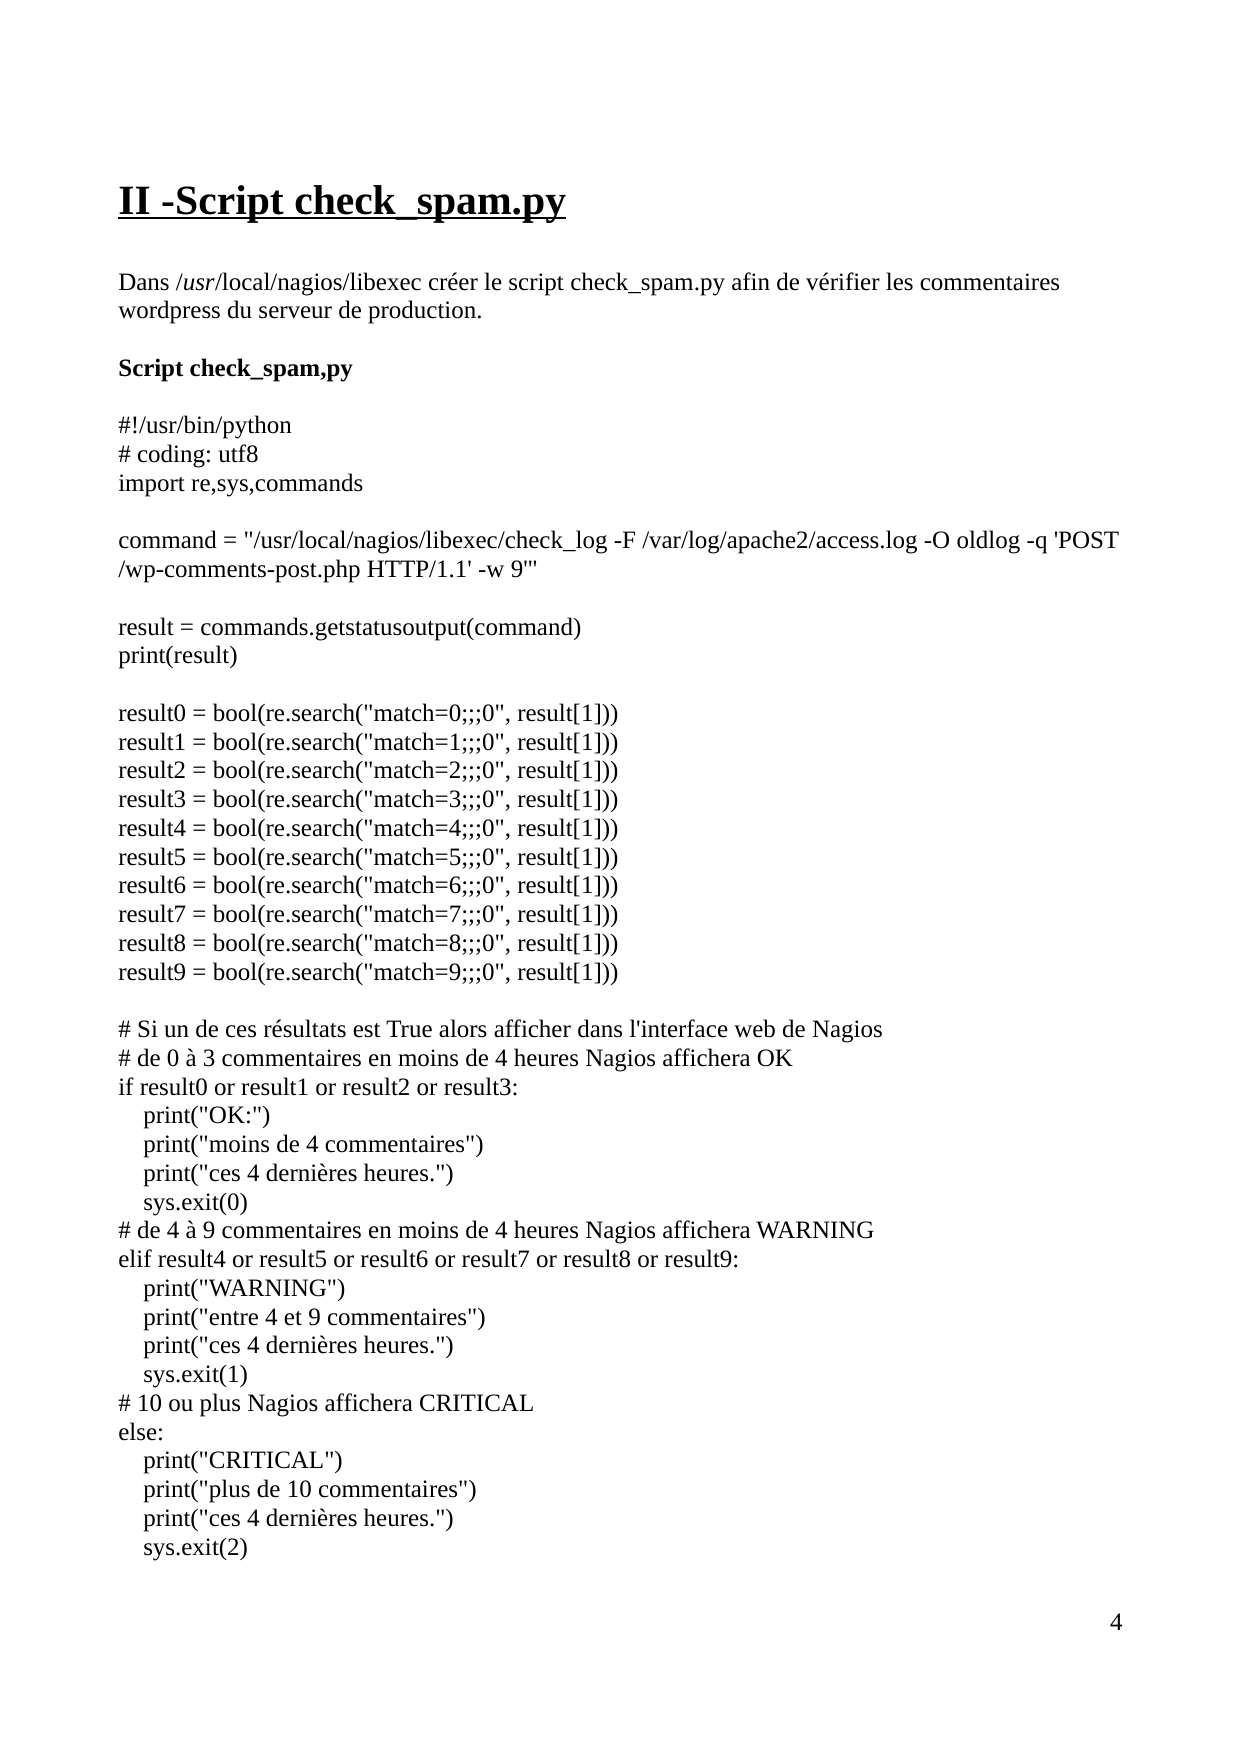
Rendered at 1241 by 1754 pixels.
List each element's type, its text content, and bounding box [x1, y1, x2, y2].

text #!/usr/bin/python # coding: utf8 import re,sys,commands [118, 411, 1122, 497]
text result = commands.getstatusoutput(command) [118, 612, 1122, 641]
text Dans /usr/local/nagios/libexec créer le script check_spam.py afin de vérifier les commentaires wordpress du serveur de production. [118, 267, 1122, 324]
text command = "/usr/local/nagios/libexec/check_log -F /var/log/apache2/access.log -O oldlog -q 'POST /wp-comments-post.php HTTP/1.1' -w 9'" [118, 526, 1122, 583]
text # Si un de ces résultats est True alors afficher dans l'interface web de Nagios # de 0 à 3 commentaires en moins de 4 heures Nagios affichera OK if result0 or result1 or result2 or result3: print("OK:") print("moins de 4 commentaires") print("ces 4 dernières heures.") sys.exit(0) # de 4 à 9 commentaires en moins de 4 heures Nagios affichera WARNING elif result4 or result5 or result6 or result7 or result8 or result9: print("WARNING") print("entre 4 et 9 commentaires") print("ces 4 dernières heures.") sys.exit(1) # 10 ou plus Nagios affichera CRITICAL else: print("CRITICAL") print("plus de 10 commentaires") print("ces 4 dernières heures.") sys.exit(2) [118, 1014, 1122, 1561]
text Script check_spam,py [118, 353, 1122, 382]
text II -Script check_spam.py [118, 176, 1122, 223]
text result0 = bool(re.search("match=0;;;0", result[1])) result1 = bool(re.search("match=1;;;0", result[1])) result2 = bool(re.search("match=2;;;0", result[1])) result3 = bool(re.search("match=3;;;0", result[1])) result4 = bool(re.search("match=4;;;0", result[1])) result5 = bool(re.search("match=5;;;0", result[1])) result6 = bool(re.search("match=6;;;0", result[1])) result7 = bool(re.search("match=7;;;0", result[1])) result8 = bool(re.search("match=8;;;0", result[1])) result9 = bool(re.search("match=9;;;0", result[1])) [118, 698, 1122, 986]
text print(result) [118, 641, 1122, 669]
